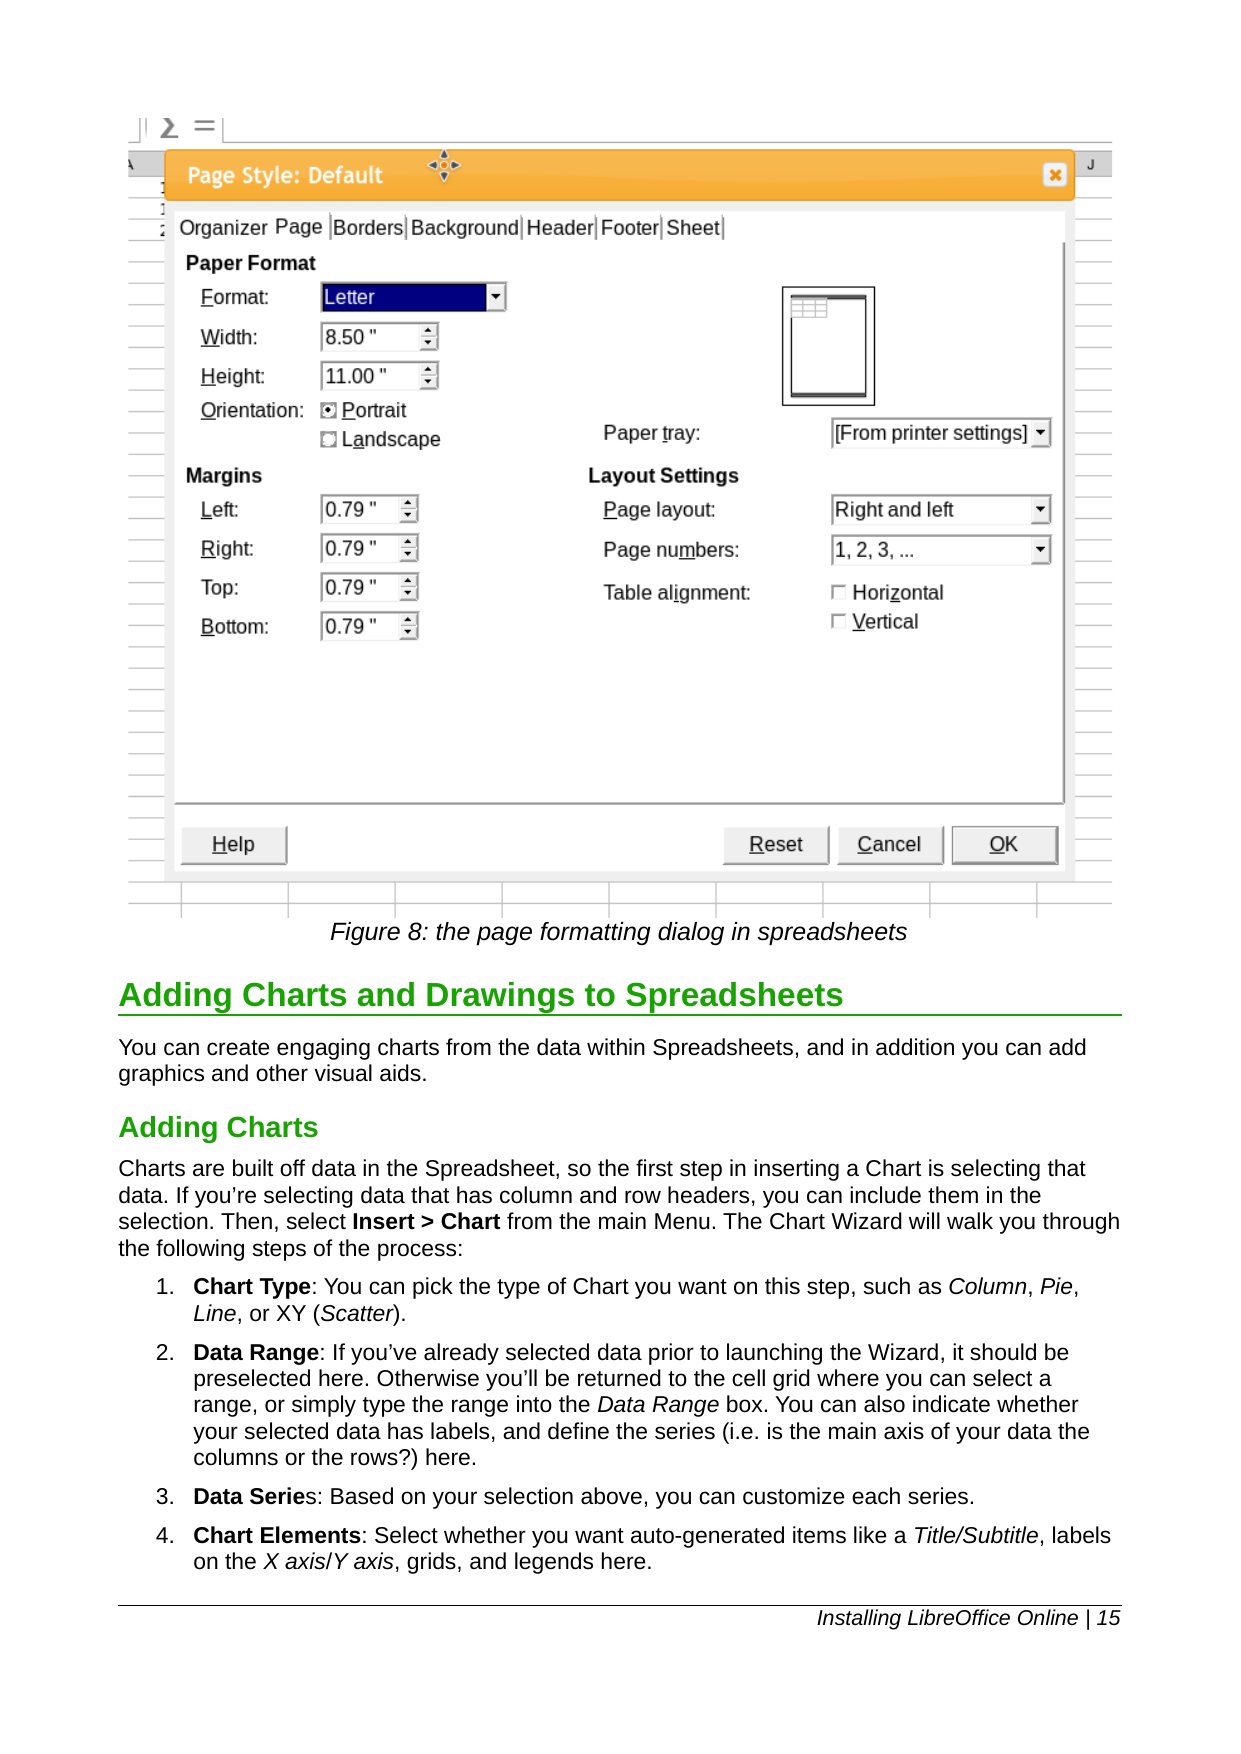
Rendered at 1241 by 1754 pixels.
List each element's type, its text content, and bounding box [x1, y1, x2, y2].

list Chart Elements: Select whether you want auto-generated items like a Title/Subtitle, labels on the X axis/Y axis, grids, and legends here. [156, 1522, 1122, 1574]
picture [128, 118, 1113, 918]
text You can create engaging charts from the data within Spreadsheets, and in addition you can add graphics and other visual aids. [118, 1034, 1122, 1086]
text Charts are built off data in the Spreadsheet, so the first step in inserting a Chart is selecting that data. If you’re selecting data that has column and row headers, you can include them in the selection. Then, select Insert > Chart from the main Menu. The Chart Wizard will walk you through the following steps of the process: [118, 1155, 1122, 1261]
list Data Series: Based on your selection above, you can customize each series. [156, 1483, 1122, 1509]
text Figure 8: the page formatting dialog in spreadsheets [118, 118, 1122, 946]
list Chart Type: You can pick the type of Chart you want on this step, such as Column, Pie, Line, or XY (Scatter). [156, 1273, 1122, 1326]
subtitle Adding Charts [118, 1110, 1122, 1144]
subtitle Adding Charts and Drawings to Spreadsheets [118, 976, 1122, 1014]
list Data Range: If you’ve already selected data prior to launching the Wizard, it should be preselected here. Otherwise you’ll be returned to the cell grid where you can select a range, or simply type the range into the Data Range box. You can also indicate whether your selected data has labels, and define the series (i.e. is the main axis of your data the columns or the rows?) here. [156, 1338, 1122, 1470]
